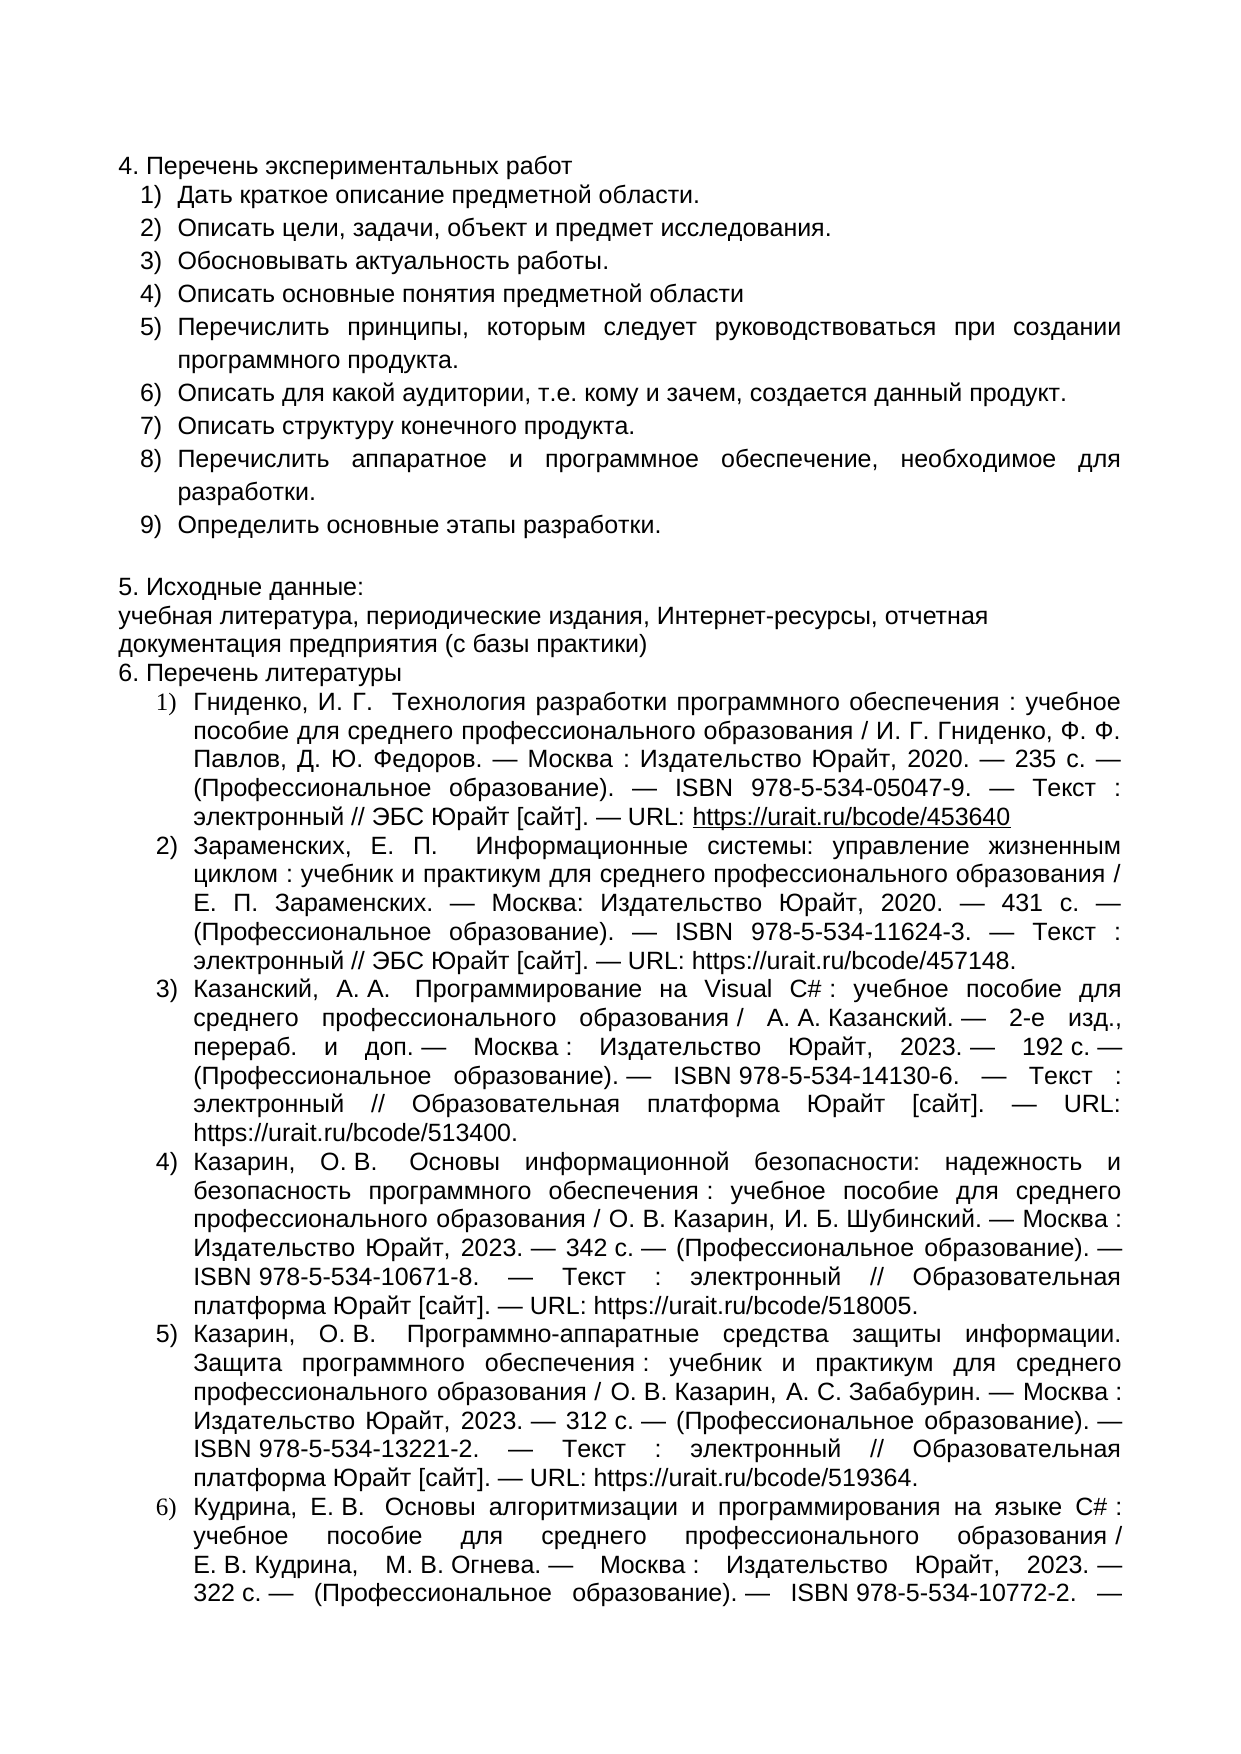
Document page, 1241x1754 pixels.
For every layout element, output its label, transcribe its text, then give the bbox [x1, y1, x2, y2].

text 6. Перечень литературы [118, 658, 1122, 687]
text 5. Исходные данные: [118, 572, 1122, 601]
list Описать основные понятия предметной области [140, 279, 1122, 308]
list Гниденко, И. Г. Технология разработки программного обеспечения : учебное пособие для среднего профессионального образования / И. Г. Гниденко, Ф. Ф. Павлов, Д. Ю. Федоров. — Москва : Издательство Юрайт, 2020. — 235 с. — (Профессиональное образование). — ISBN 978-5-534-05047-9. — Текст : электронный // ЭБС Юрайт [сайт]. — URL: https://urait.ru/bcode/453640 [156, 687, 1122, 831]
list Зараменских, Е. П. Информационные системы: управление жизненным циклом : учебник и практикум для среднего профессионального образования / Е. П. Зараменских. — Москва: Издательство Юрайт, 2020. — 431 с. — (Профессиональное образование). — ISBN 978-5-534-11624-3. — Текст : электронный // ЭБС Юрайт [сайт]. — URL: https://urait.ru/bcode/457148. [156, 831, 1122, 974]
text учебная литература, периодические издания, Интернет-ресурсы, отчетная документация предприятия (с базы практики) [118, 601, 1122, 658]
list Казанский, А. А. Программирование на Visual C# : учебное пособие для среднего профессионального образования / А. А. Казанский. — 2-е изд., перераб. и доп. — Москва : Издательство Юрайт, 2023. — 192 с. — (Профессиональное образование). — ISBN 978-5-534-14130-6. — Текст : электронный // Образовательная платформа Юрайт [сайт]. — URL: https://urait.ru/bcode/513400. [156, 974, 1122, 1147]
list Казарин, О. В. Основы информационной безопасности: надежность и безопасность программного обеспечения : учебное пособие для среднего профессионального образования / О. В. Казарин, И. Б. Шубинский. — Москва : Издательство Юрайт, 2023. — 342 с. — (Профессиональное образование). — ISBN 978-5-534-10671-8. — Текст : электронный // Образовательная платформа Юрайт [сайт]. — URL: https://urait.ru/bcode/518005. [156, 1147, 1122, 1319]
list Перечислить аппаратное и программное обеспечение, необходимое для разработки. [140, 444, 1122, 506]
list Перечислить принципы, которым следует руководствоваться при создании программного продукта. [140, 312, 1122, 374]
text 4. Перечень экспериментальных работ [118, 151, 1122, 180]
list Определить основные этапы разработки. [140, 510, 1122, 539]
list Описать структуру конечного продукта. [140, 411, 1122, 440]
list Казарин, О. В. Программно-аппаратные средства защиты информации. Защита программного обеспечения : учебник и практикум для среднего профессионального образования / О. В. Казарин, А. С. Забабурин. — Москва : Издательство Юрайт, 2023. — 312 с. — (Профессиональное образование). — ISBN 978-5-534-13221-2. — Текст : электронный // Образовательная платформа Юрайт [сайт]. — URL: https://urait.ru/bcode/519364. [156, 1319, 1122, 1492]
list Описать для какой аудитории, т.е. кому и зачем, создается данный продукт. [140, 378, 1122, 407]
list Кудрина, Е. В. Основы алгоритмизации и программирования на языке C# : учебное пособие для среднего профессионального образования / Е. В. Кудрина, М. В. Огнева. — Москва : Издательство Юрайт, 2023. — 322 с. — (Профессиональное образование). — ISBN 978-5-534-10772-2. — [156, 1492, 1122, 1607]
list Дать краткое описание предметной области. [140, 180, 1122, 209]
list Описать цели, задачи, объект и предмет исследования. [140, 213, 1122, 242]
list Обосновывать актуальность работы. [140, 246, 1122, 275]
